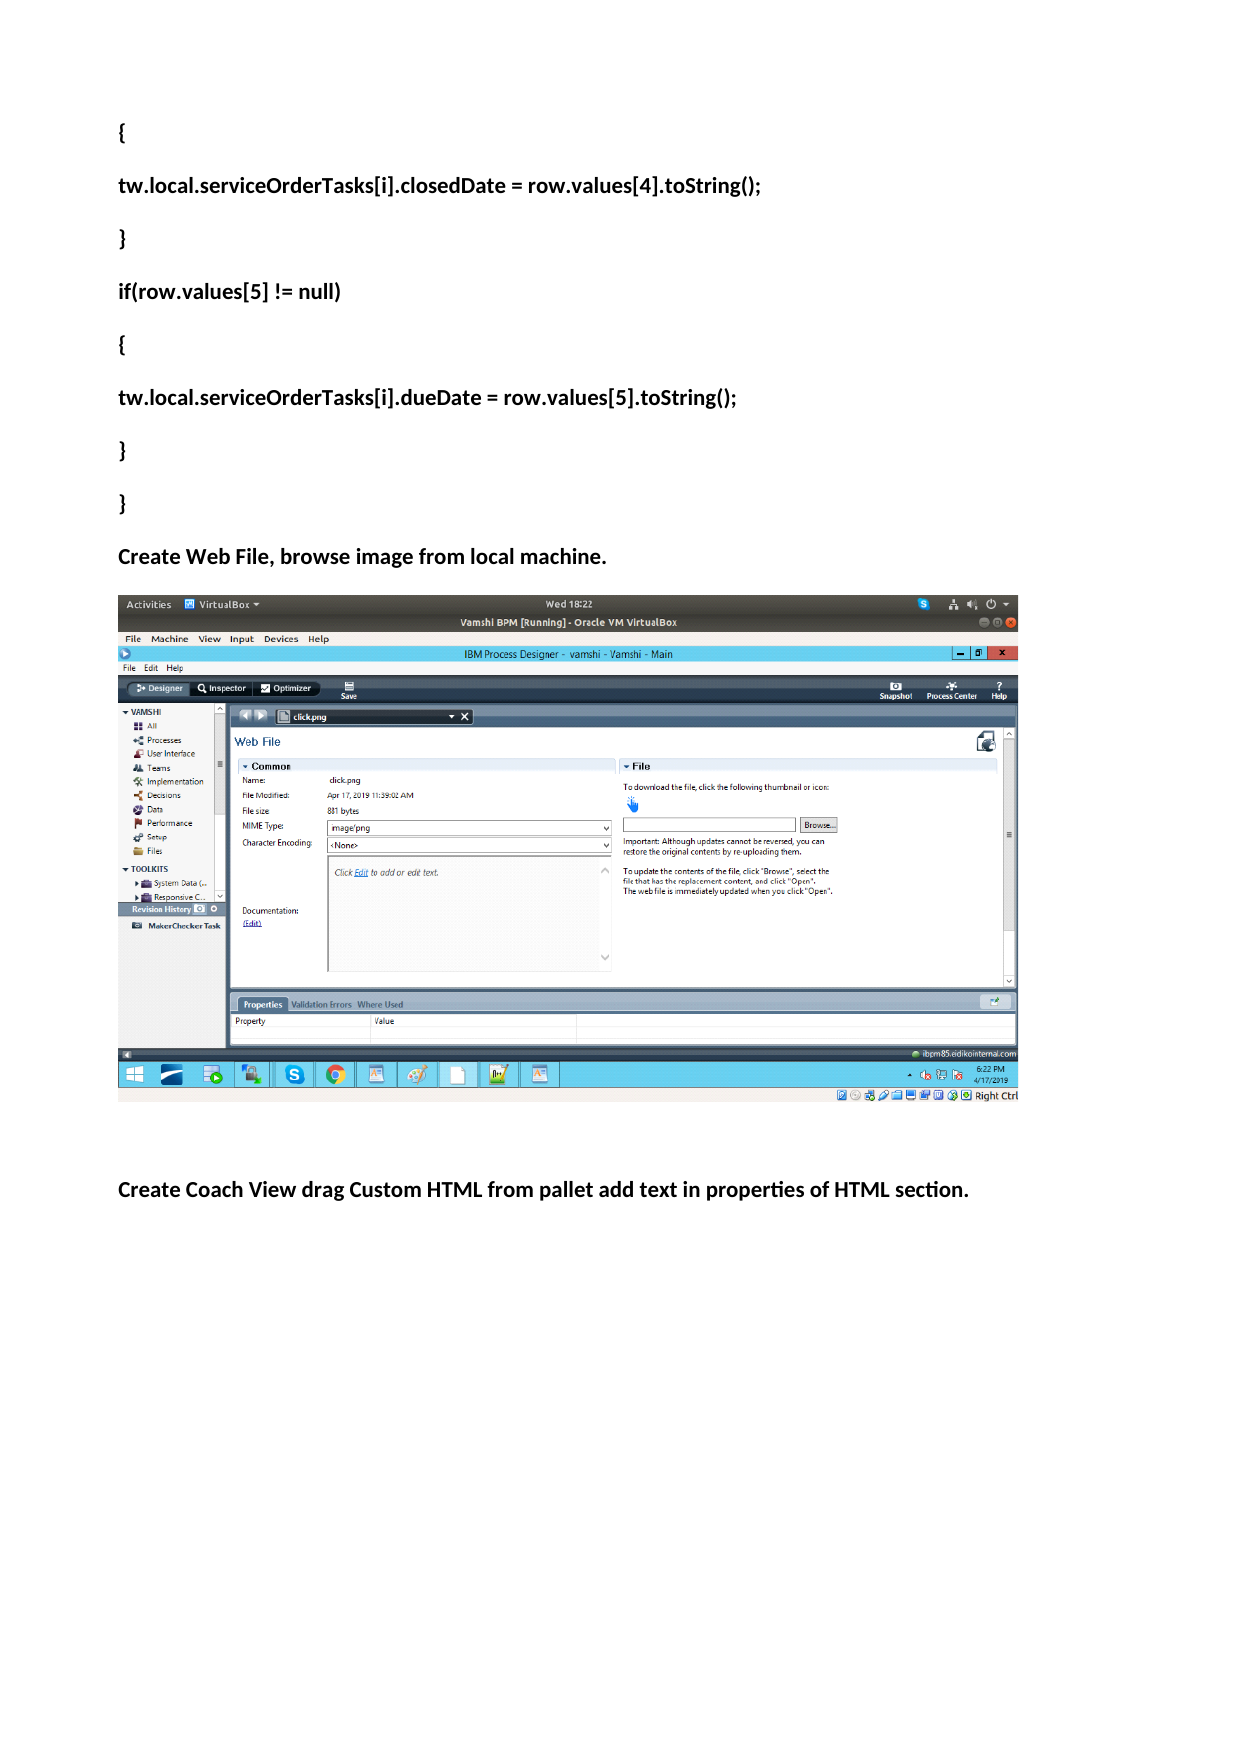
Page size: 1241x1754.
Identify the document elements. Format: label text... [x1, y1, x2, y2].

text tw.local.serviceOrderTasks[i].closedDate = row.values[4].toString(); [118, 171, 1150, 199]
text { [118, 330, 1150, 358]
text } [118, 489, 1150, 517]
text Create Web File, browse image from local machine. [118, 542, 1150, 570]
text } [118, 436, 1150, 464]
text if(row.values[5] != null) [118, 277, 1150, 305]
text Create Coach View drag Custom HTML from pallet add text in properties of HTML section. [118, 1175, 1150, 1203]
text tw.local.serviceOrderTasks[i].dueDate = row.values[5].toString(); [118, 383, 1150, 411]
text } [118, 224, 1150, 252]
text { [118, 118, 1150, 146]
